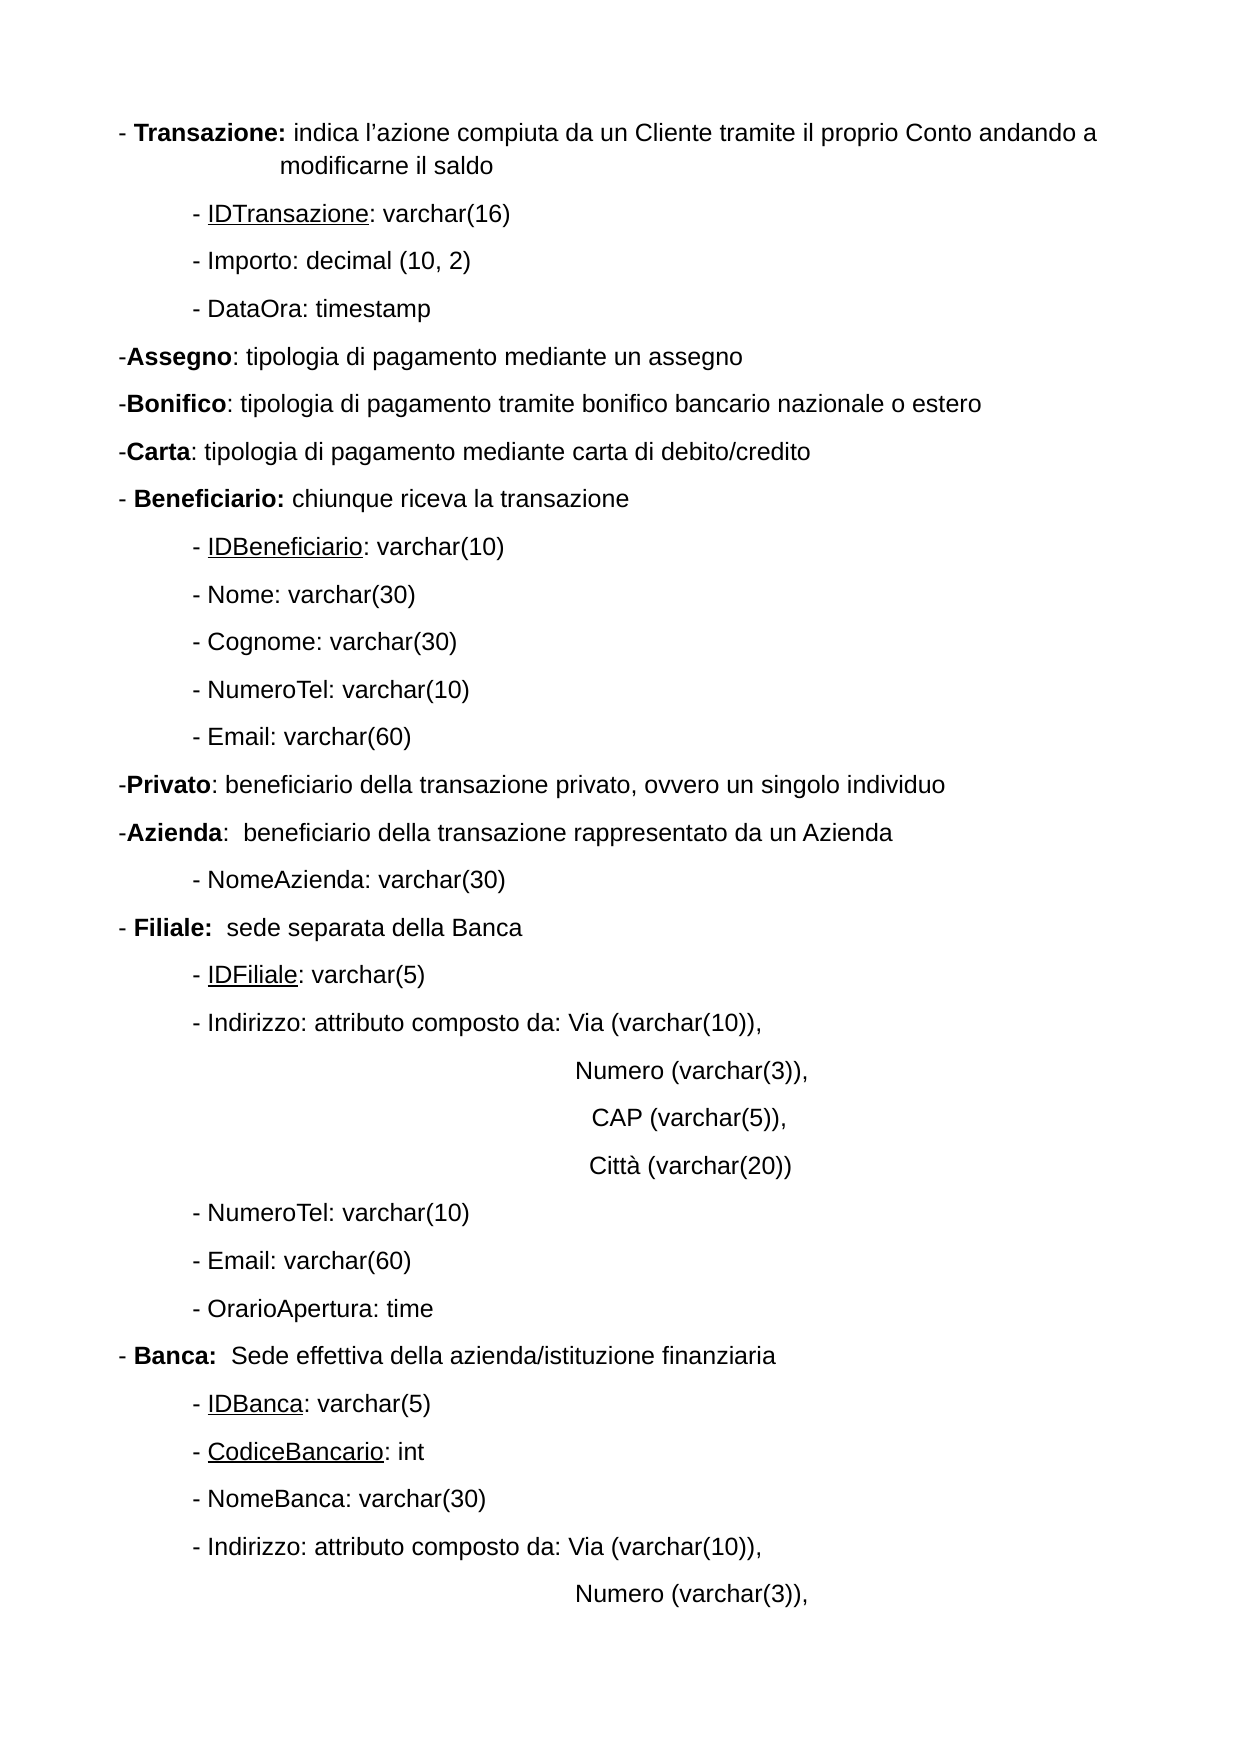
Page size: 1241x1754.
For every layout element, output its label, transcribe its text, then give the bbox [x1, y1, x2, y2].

text - IDTransazione: varchar(16) [118, 199, 1122, 227]
text -Assegno: tipologia di pagamento mediante un assegno [118, 342, 1122, 370]
text - IDBeneficiario: varchar(10) [118, 532, 1122, 561]
text CAP (varchar(5)), [118, 1103, 1122, 1132]
text - OrarioApertura: time [118, 1294, 1122, 1322]
text - Indirizzo: attributo composto da: Via (varchar(10)), [118, 1008, 1122, 1037]
text - NomeAzienda: varchar(30) [118, 865, 1122, 894]
text Numero (varchar(3)), [118, 1579, 1122, 1608]
text - DataOra: timestamp [118, 294, 1122, 323]
text Città (varchar(20)) [118, 1151, 1122, 1179]
text -Bonifico: tipologia di pagamento tramite bonifico bancario nazionale o estero [118, 389, 1122, 418]
text - NumeroTel: varchar(10) [118, 675, 1122, 703]
text - CodiceBancario: int [118, 1436, 1122, 1465]
text - Cognome: varchar(30) [118, 627, 1122, 656]
text - Transazione: indica l’azione compiuta da un Cliente tramite il proprio Conto andando a modificarne il saldo [118, 118, 1122, 180]
text - Email: varchar(60) [118, 722, 1122, 751]
text - Banca: Sede effettiva della azienda/istituzione finanziaria [118, 1341, 1122, 1370]
text -Azienda: beneficiario della transazione rappresentato da un Azienda [118, 818, 1122, 846]
text - Indirizzo: attributo composto da: Via (varchar(10)), [118, 1532, 1122, 1560]
text - Importo: decimal (10, 2) [118, 246, 1122, 275]
text - NumeroTel: varchar(10) [118, 1198, 1122, 1227]
text -Privato: beneficiario della transazione privato, ovvero un singolo individuo [118, 770, 1122, 799]
text - IDFiliale: varchar(5) [118, 960, 1122, 989]
text - NomeBanca: varchar(30) [118, 1484, 1122, 1513]
text - IDBanca: varchar(5) [118, 1389, 1122, 1418]
text -Carta: tipologia di pagamento mediante carta di debito/credito [118, 437, 1122, 466]
text - Filiale: sede separata della Banca [118, 913, 1122, 942]
text - Email: varchar(60) [118, 1246, 1122, 1275]
text - Beneficiario: chiunque riceva la transazione [118, 484, 1122, 513]
text Numero (varchar(3)), [118, 1056, 1122, 1084]
text - Nome: varchar(30) [118, 579, 1122, 608]
